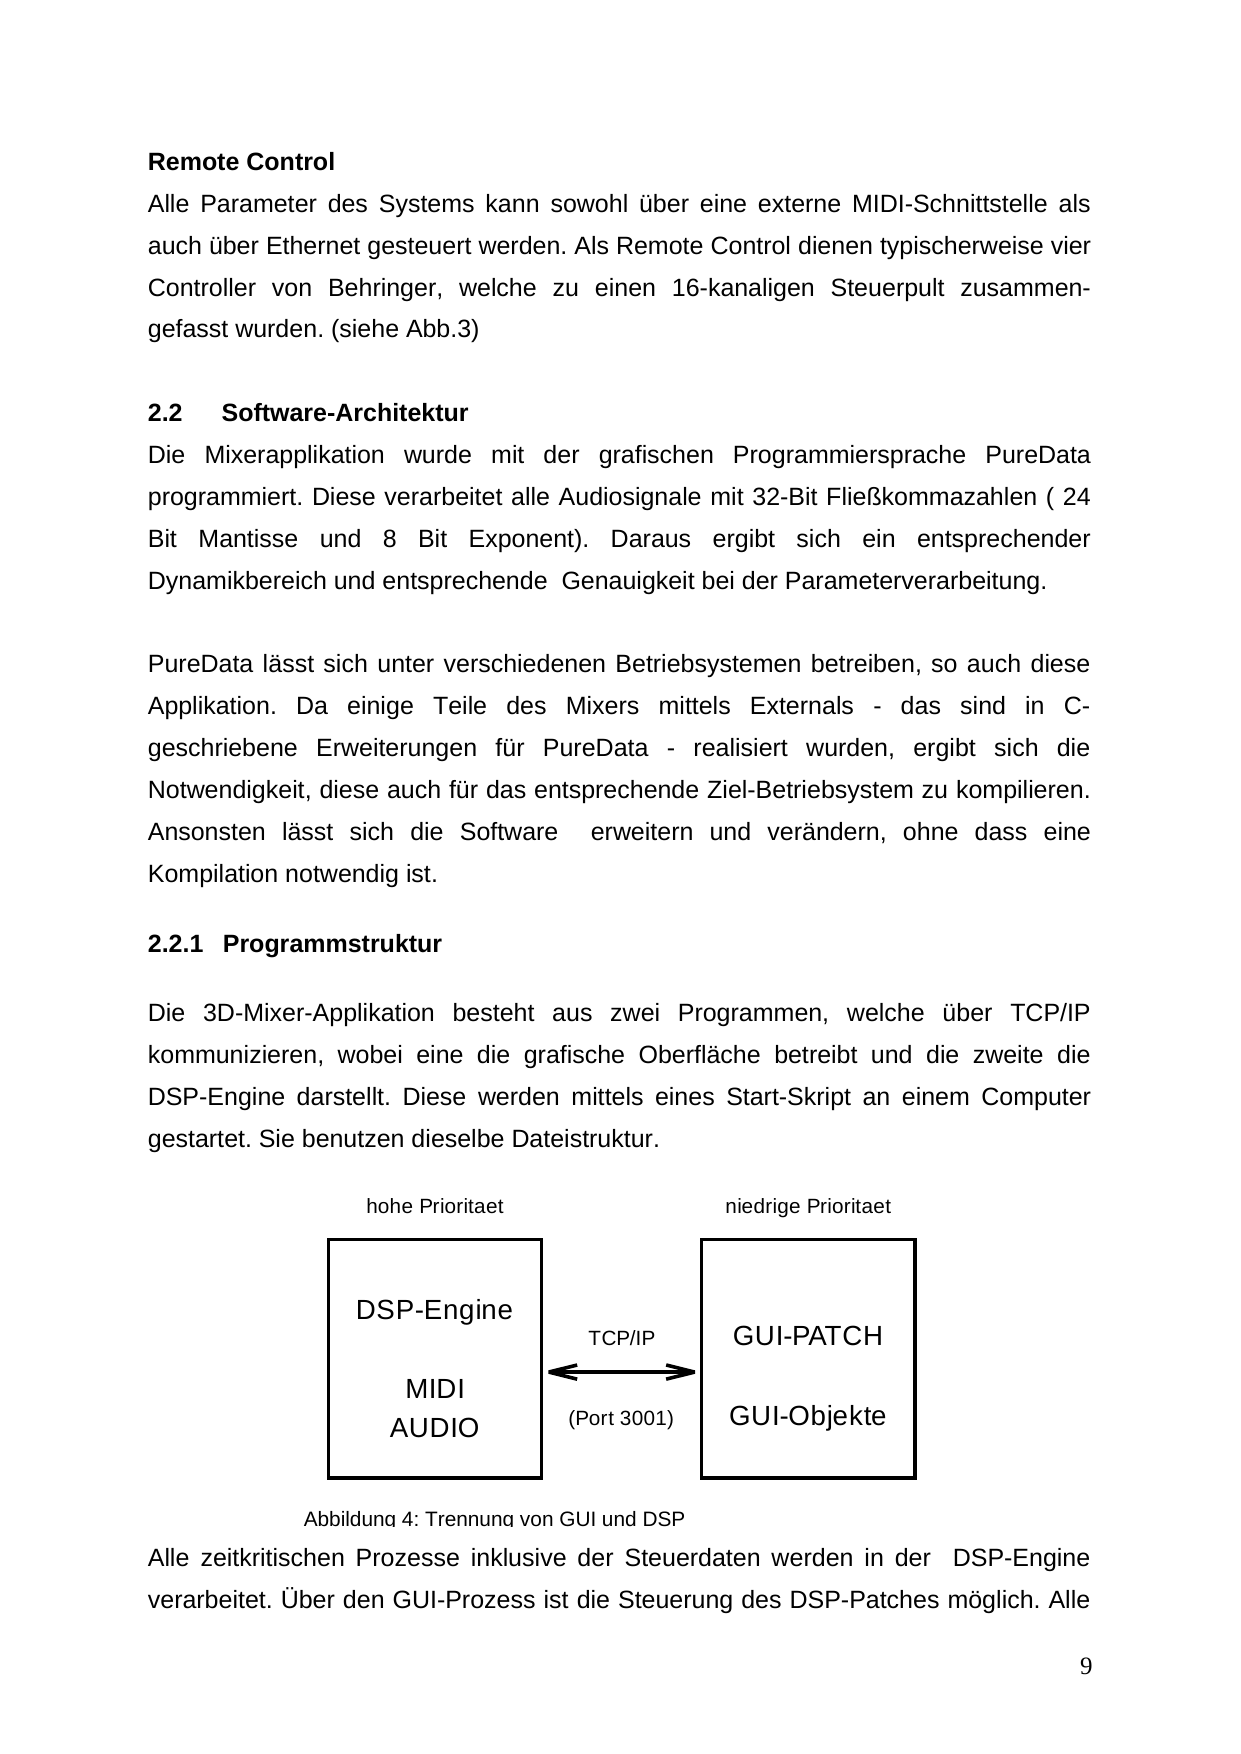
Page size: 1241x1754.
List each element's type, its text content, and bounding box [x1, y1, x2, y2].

text Alle zeitkritischen Prozesse inklusive der Steuerdaten werden in der DSP-Engine verarbeitet. Über den GUI-Prozess ist die Steuerung des DSP-Patches möglich. Alle [148, 1543, 1092, 1613]
text Die 3D-Mixer-Applikation besteht aus zwei Programmen, welche über TCP/IP kommunizieren, wobei eine die grafische Oberfläche betreibt und die zweite die DSP-Engine darstellt. Diese werden mittels eines Start-Skript an einem Computer gestartet. Sie benutzen dieselbe Dateistruktur. [148, 999, 1092, 1153]
subtitle Remote Control [148, 148, 1092, 176]
text PureData lässt sich unter verschiedenen Betriebsystemen betreiben, so auch diese Applikation. Da einige Teile des Mixers mittels Externals - das sind in C-geschriebene Erweiterungen für PureData - realisiert wurden, ergibt sich die Notwendigkeit, diese auch für das entsprechende Ziel-Betriebsystem zu kompilieren. Ansonsten lässt sich die Software erweitern und verändern, ohne dass eine Kompilation notwendig ist. [148, 650, 1092, 887]
text Die Mixerapplikation wurde mit der grafischen Programmiersprache PureData programmiert. Diese verarbeitet alle Audiosignale mit 32-Bit Fließkommazahlen ( 24 Bit Mantisse und 8 Bit Exponent). Daraus ergibt sich ein entsprechender Dynamikbereich und entsprechende Genauigkeit bei der Parameterverarbeitung. [148, 441, 1092, 594]
subtitle 2.2 Software-Architektur [148, 399, 1092, 427]
text Abbildung 4: Trennung von GUI und DSP [303, 1508, 937, 1527]
subtitle Programmstruktur [148, 929, 1092, 957]
text Alle Parameter des Systems kann sowohl über eine externe MIDI-Schnittstelle als auch über Ethernet gesteuert werden. Als Remote Control dienen typischerweise vier Controller von Behringer, welche zu einen 16-kanaligen Steuerpult zusammen- gefasst wurden. (siehe Abb.3) [148, 189, 1092, 343]
